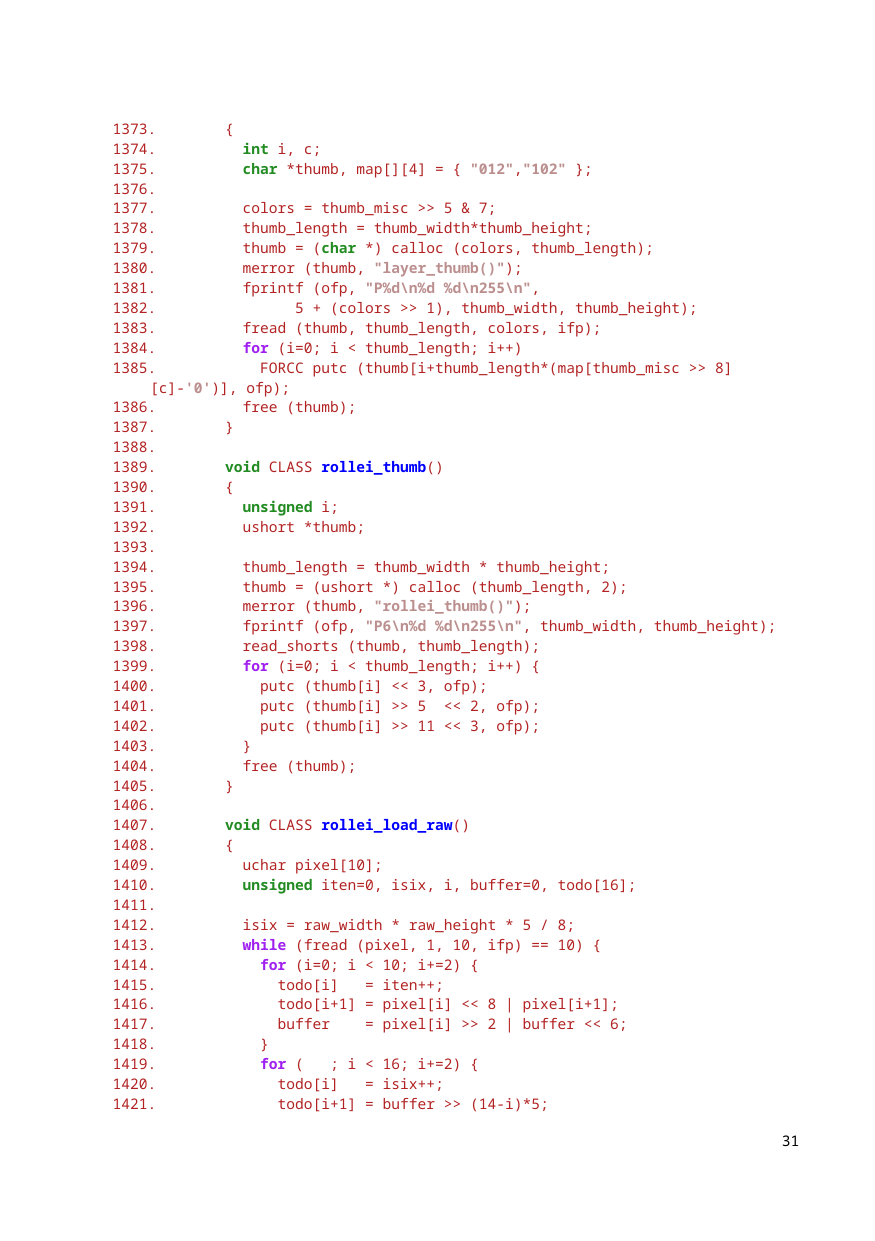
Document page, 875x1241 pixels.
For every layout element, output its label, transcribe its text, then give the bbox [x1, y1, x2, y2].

list buffer = pixel[i] >> 2 | buffer << 6; [112, 1014, 799, 1034]
list free (thumb); [112, 397, 799, 417]
list fprintf (ofp, "P6\n%d %d\n255\n", thumb_width, thumb_height); [112, 616, 799, 636]
list for (i=0; i < thumb_length; i++) [112, 338, 799, 357]
list colors = thumb_misc >> 5 & 7; [112, 198, 799, 218]
list } [112, 736, 799, 755]
list while (fread (pixel, 1, 10, ifp) == 10) { [112, 934, 799, 954]
list thumb_length = thumb_width*thumb_height; [112, 218, 799, 238]
list { [112, 835, 799, 855]
list putc (thumb[i] >> 5 << 2, ofp); [112, 696, 799, 716]
list { [112, 477, 799, 497]
list todo[i] = isix++; [112, 1074, 799, 1094]
list merror (thumb, "rollei_thumb()"); [112, 596, 799, 616]
list FORCC putc (thumb[i+thumb_length*(map[thumb_misc >> 8][c]-'0')], ofp); [112, 357, 799, 397]
list thumb = (char *) calloc (colors, thumb_length); [112, 238, 799, 258]
list uchar pixel[10]; [112, 855, 799, 875]
list merror (thumb, "layer_thumb()"); [112, 258, 799, 278]
list unsigned iten=0, isix, i, buffer=0, todo[16]; [112, 875, 799, 895]
list for (i=0; i < 10; i+=2) { [112, 954, 799, 974]
list for (i=0; i < thumb_length; i++) { [112, 656, 799, 676]
list todo[i+1] = pixel[i] << 8 | pixel[i+1]; [112, 994, 799, 1014]
list int i, c; [112, 139, 799, 158]
list free (thumb); [112, 755, 799, 775]
list } [112, 417, 799, 437]
list thumb_length = thumb_width * thumb_height; [112, 556, 799, 576]
list } [112, 1034, 799, 1054]
list 5 + (colors >> 1), thumb_width, thumb_height); [112, 298, 799, 318]
list ushort *thumb; [112, 517, 799, 537]
list putc (thumb[i] >> 11 << 3, ofp); [112, 716, 799, 736]
list fprintf (ofp, "P%d\n%d %d\n255\n", [112, 278, 799, 298]
list { [112, 119, 799, 139]
list void CLASS rollei_thumb() [112, 457, 799, 477]
list fread (thumb, thumb_length, colors, ifp); [112, 318, 799, 338]
list isix = raw_width * raw_height * 5 / 8; [112, 914, 799, 934]
list todo[i+1] = buffer >> (14-i)*5; [112, 1094, 799, 1113]
list void CLASS rollei_load_raw() [112, 815, 799, 835]
list for ( ; i < 16; i+=2) { [112, 1054, 799, 1074]
list thumb = (ushort *) calloc (thumb_length, 2); [112, 576, 799, 596]
list } [112, 775, 799, 795]
list unsigned i; [112, 497, 799, 517]
list todo[i] = iten++; [112, 974, 799, 994]
list read_shorts (thumb, thumb_length); [112, 636, 799, 656]
list char *thumb, map[][4] = { "012","102" }; [112, 158, 799, 178]
list putc (thumb[i] << 3, ofp); [112, 676, 799, 696]
